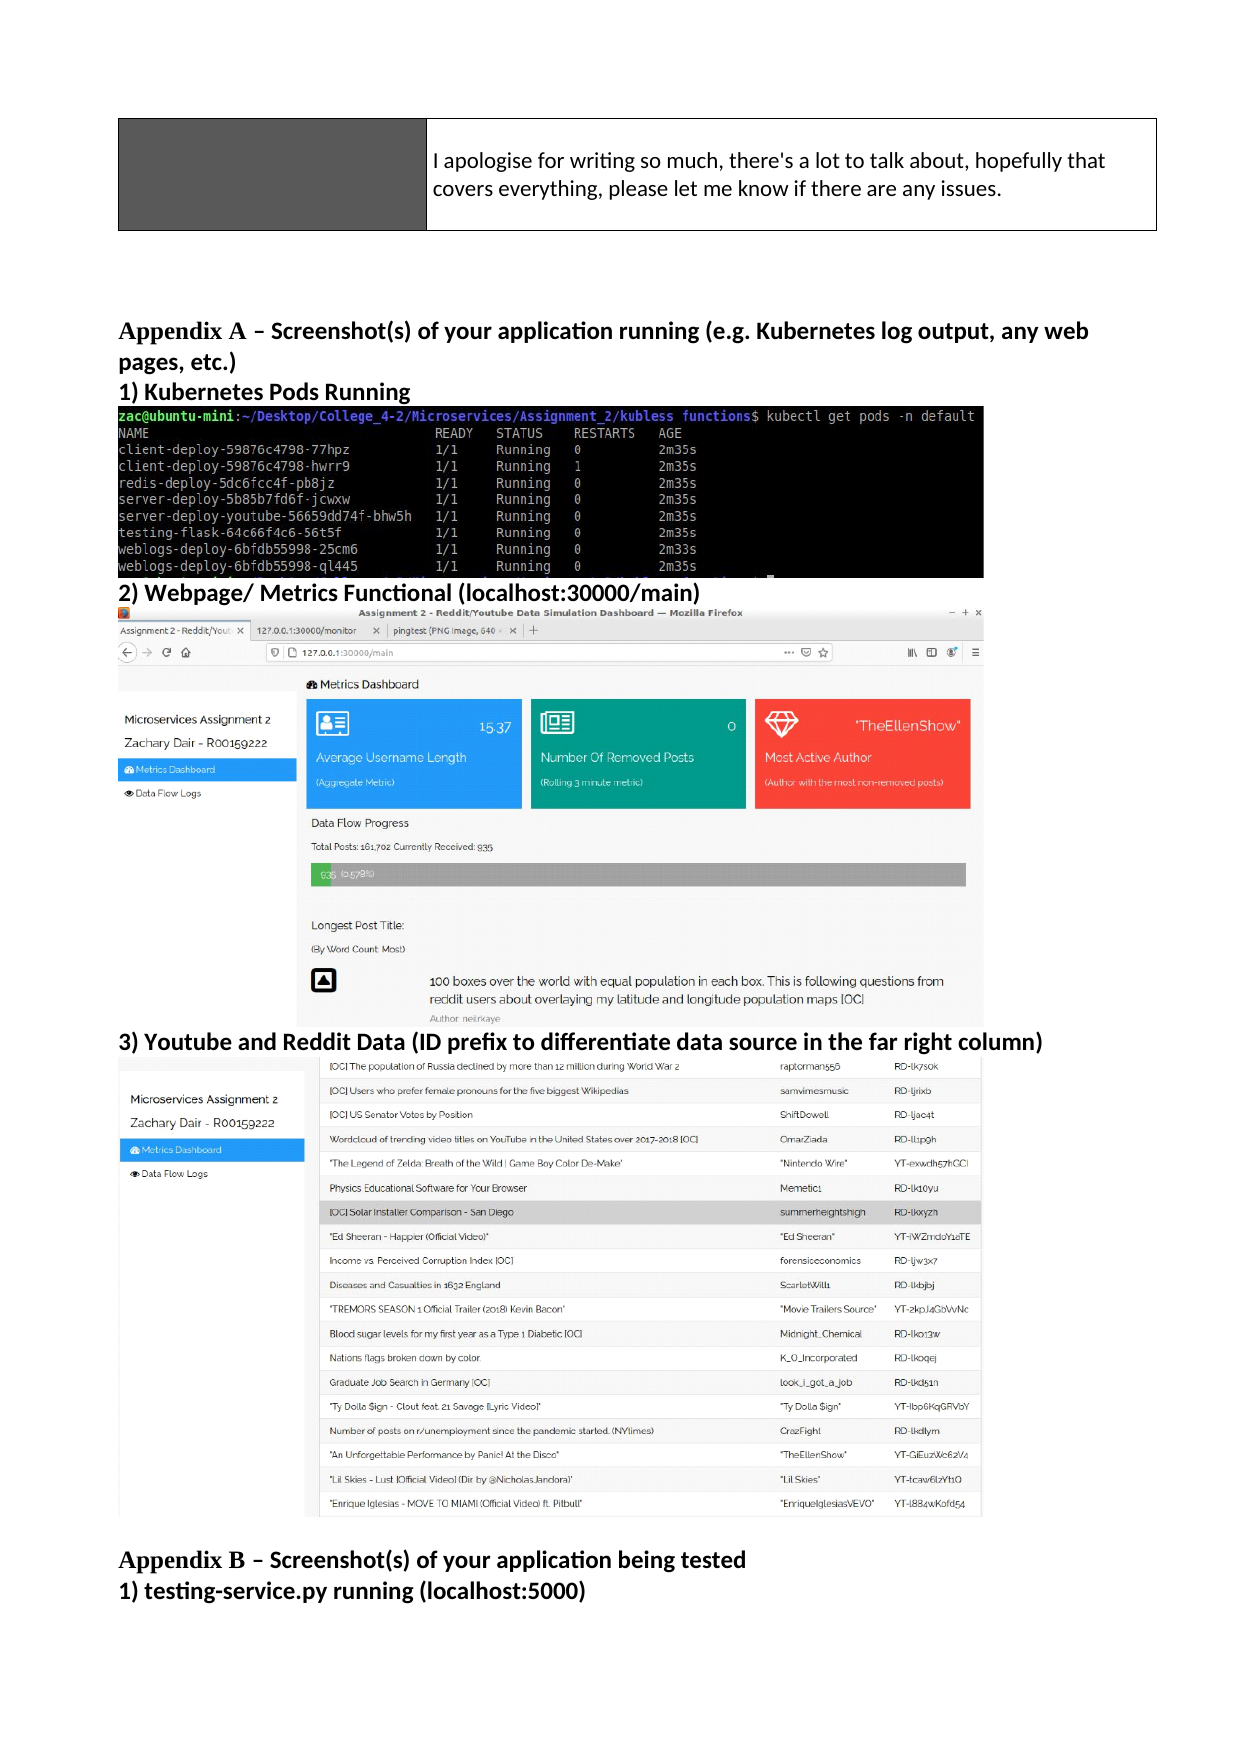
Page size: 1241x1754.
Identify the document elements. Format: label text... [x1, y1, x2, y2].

text 3) Youtube and Reddit Data (ID prefix to differentiate data source in the far right column) [118, 1027, 1122, 1057]
text Appendix A – Screenshot(s) of your application running (e.g. Kubernetes log output, any web pages, etc.) [118, 315, 1122, 376]
table_cell I apologise for writing so much, there's a lot to talk about, hopefully that covers everything, please let me know if there are any issues. [427, 119, 1156, 230]
table_cell [119, 119, 426, 230]
text 2) Webpage/ Metrics Functional (localhost:30000/main) [118, 577, 1122, 608]
text 1) Kubernetes Pods Running [118, 376, 1122, 407]
text Appendix B – Screenshot(s) of your application being tested [118, 1544, 1122, 1575]
text 1) testing-service.py running (localhost:5000) [118, 1575, 1122, 1606]
